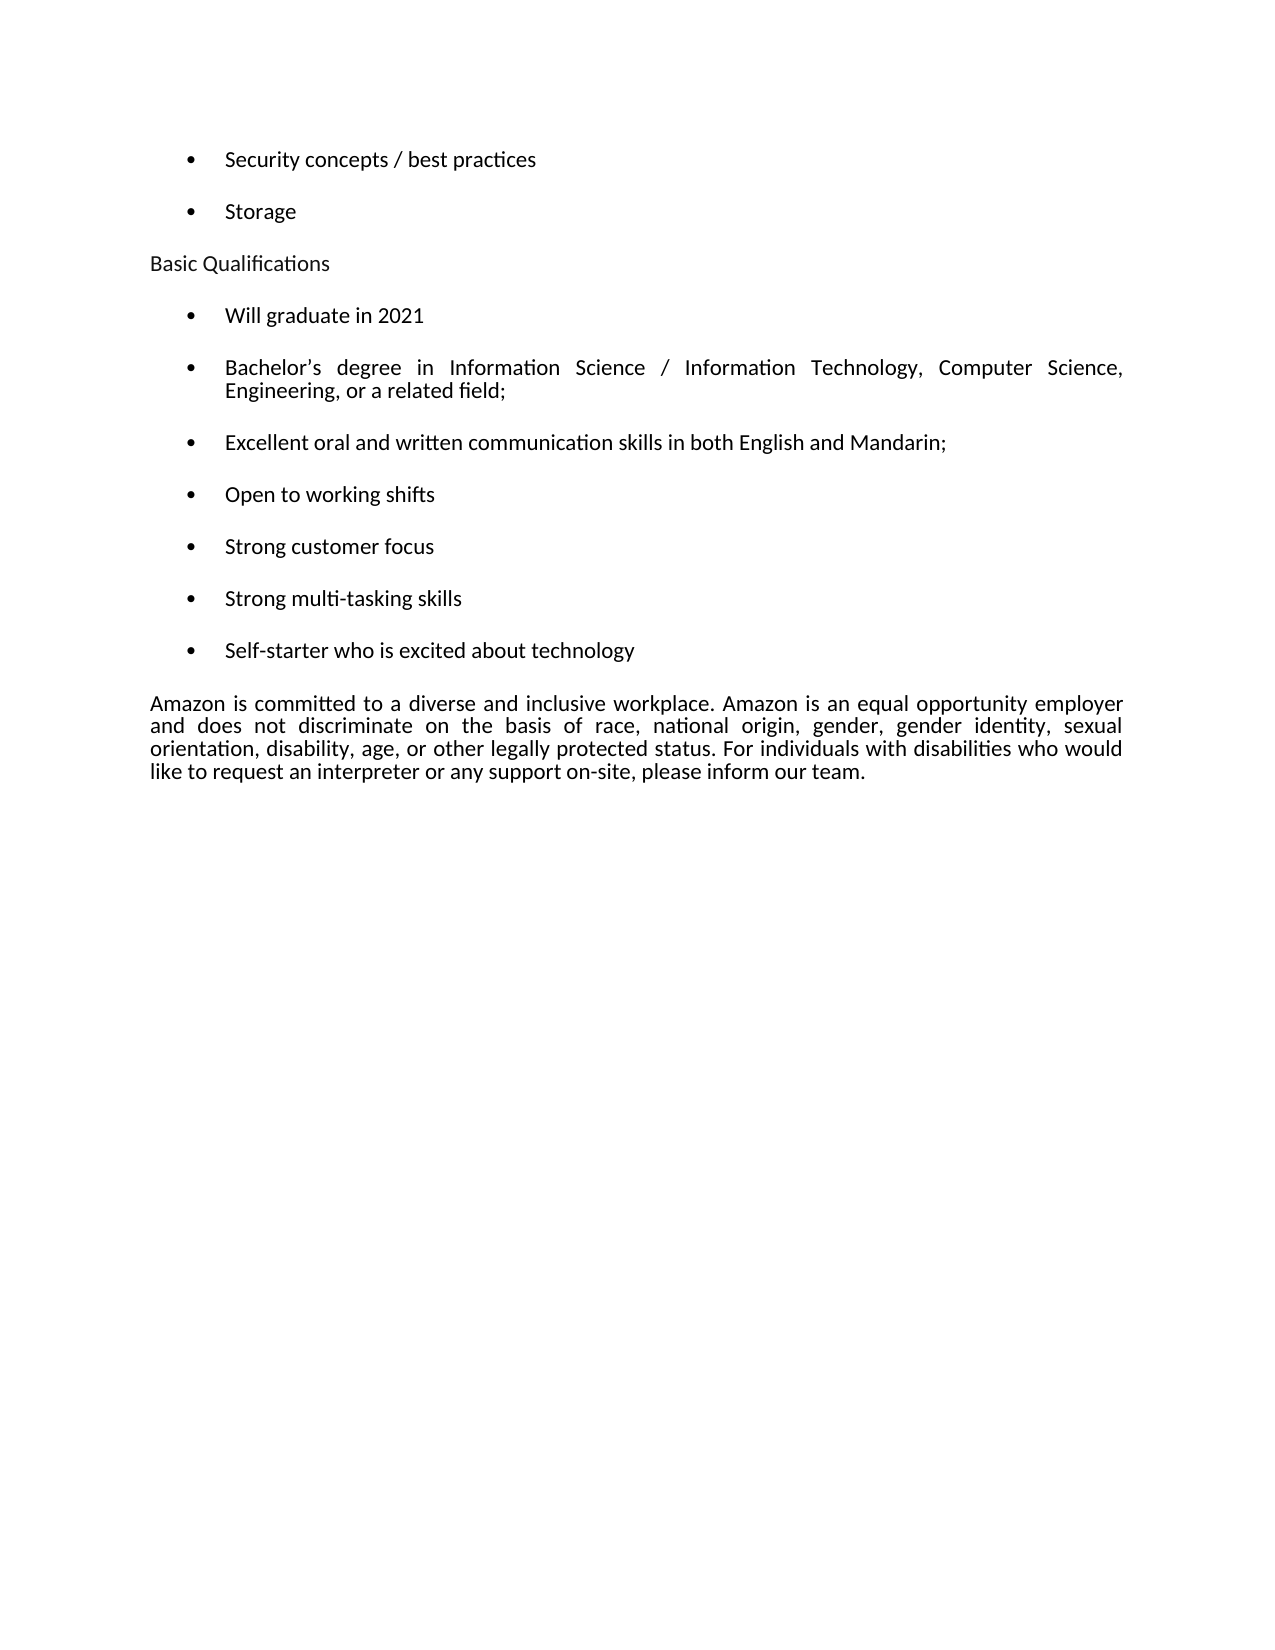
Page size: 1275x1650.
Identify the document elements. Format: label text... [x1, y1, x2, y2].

list Storage [187, 202, 1125, 225]
list Will graduate in 2021 [187, 306, 1125, 329]
text Basic Qualifications [150, 254, 1125, 277]
list Open to working shifts [187, 485, 1125, 508]
list Bachelor’s degree in Information Science / Information Technology, Computer Science, Engineering, or a related field; [187, 358, 1125, 404]
list Excellent oral and written communication skills in both English and Mandarin; [187, 433, 1125, 456]
text Amazon is committed to a diverse and inclusive workplace. Amazon is an equal opportunity employer and does not discriminate on the basis of race, national origin, gender, gender identity, sexual orientation, disability, age, or other legally protected status. For individuals with disabilities who would like to request an interpreter or any support on-site, please inform our team. [150, 694, 1125, 785]
list Security concepts / best practices [187, 150, 1125, 173]
list Strong customer focus [187, 537, 1125, 560]
list Self-starter who is excited about technology [187, 642, 1125, 664]
list Strong multi-tasking skills [187, 589, 1125, 612]
